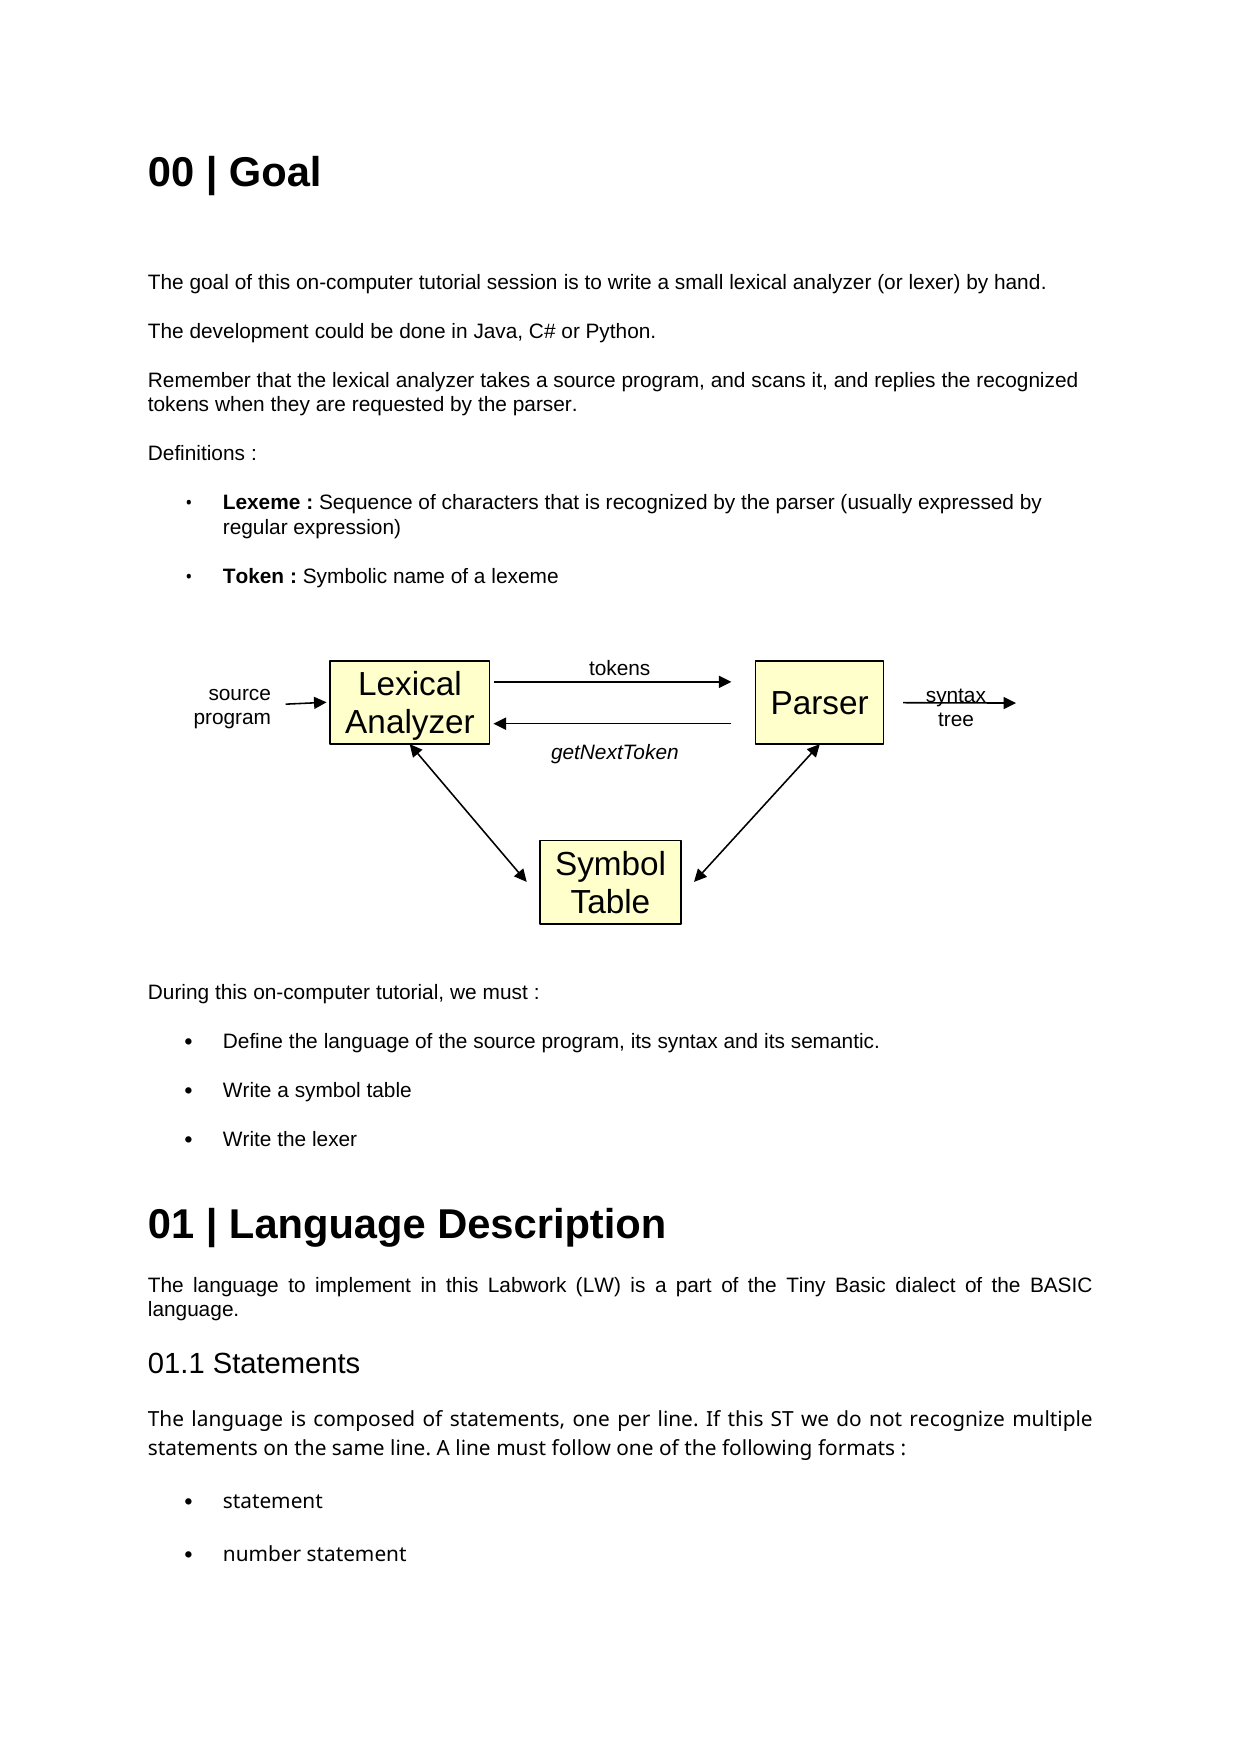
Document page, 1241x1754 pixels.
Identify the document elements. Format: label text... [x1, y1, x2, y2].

list Define the language of the source program, its syntax and its semantic. [185, 1029, 1093, 1053]
list statement [185, 1486, 1093, 1514]
text The language is composed of statements, one per line. If this ST we do not recognize multiple statements on the same line. A line must follow one of the following formats : [148, 1404, 1093, 1461]
list number statement [185, 1539, 1093, 1568]
text The language to implement in this Labwork (LW) is a part of the Tiny Basic dialect of the BASIC language. [148, 1273, 1093, 1321]
text 01 | Language Description [148, 1200, 1093, 1248]
list Lexeme : Sequence of characters that is recognized by the parser (usually expressed by regular expression) [185, 489, 1093, 539]
list Write the lexer [185, 1127, 1093, 1151]
text 01.1 Statements [148, 1346, 1093, 1379]
text The goal of this on-computer tutorial session is to write a small lexical analyzer (or lexer) by hand. [148, 269, 1093, 293]
list Token : Symbolic name of a lexeme [185, 564, 1093, 589]
text Definitions : [148, 440, 1093, 464]
text 00 | Goal [148, 148, 1093, 196]
text The development could be done in Java, C# or Python. [148, 318, 1093, 342]
text During this on-computer tutorial, we must : [148, 980, 1093, 1004]
list Write a symbol table [185, 1078, 1093, 1102]
text Remember that the lexical analyzer takes a source program, and scans it, and replies the recognized tokens when they are requested by the parser. [148, 367, 1093, 415]
